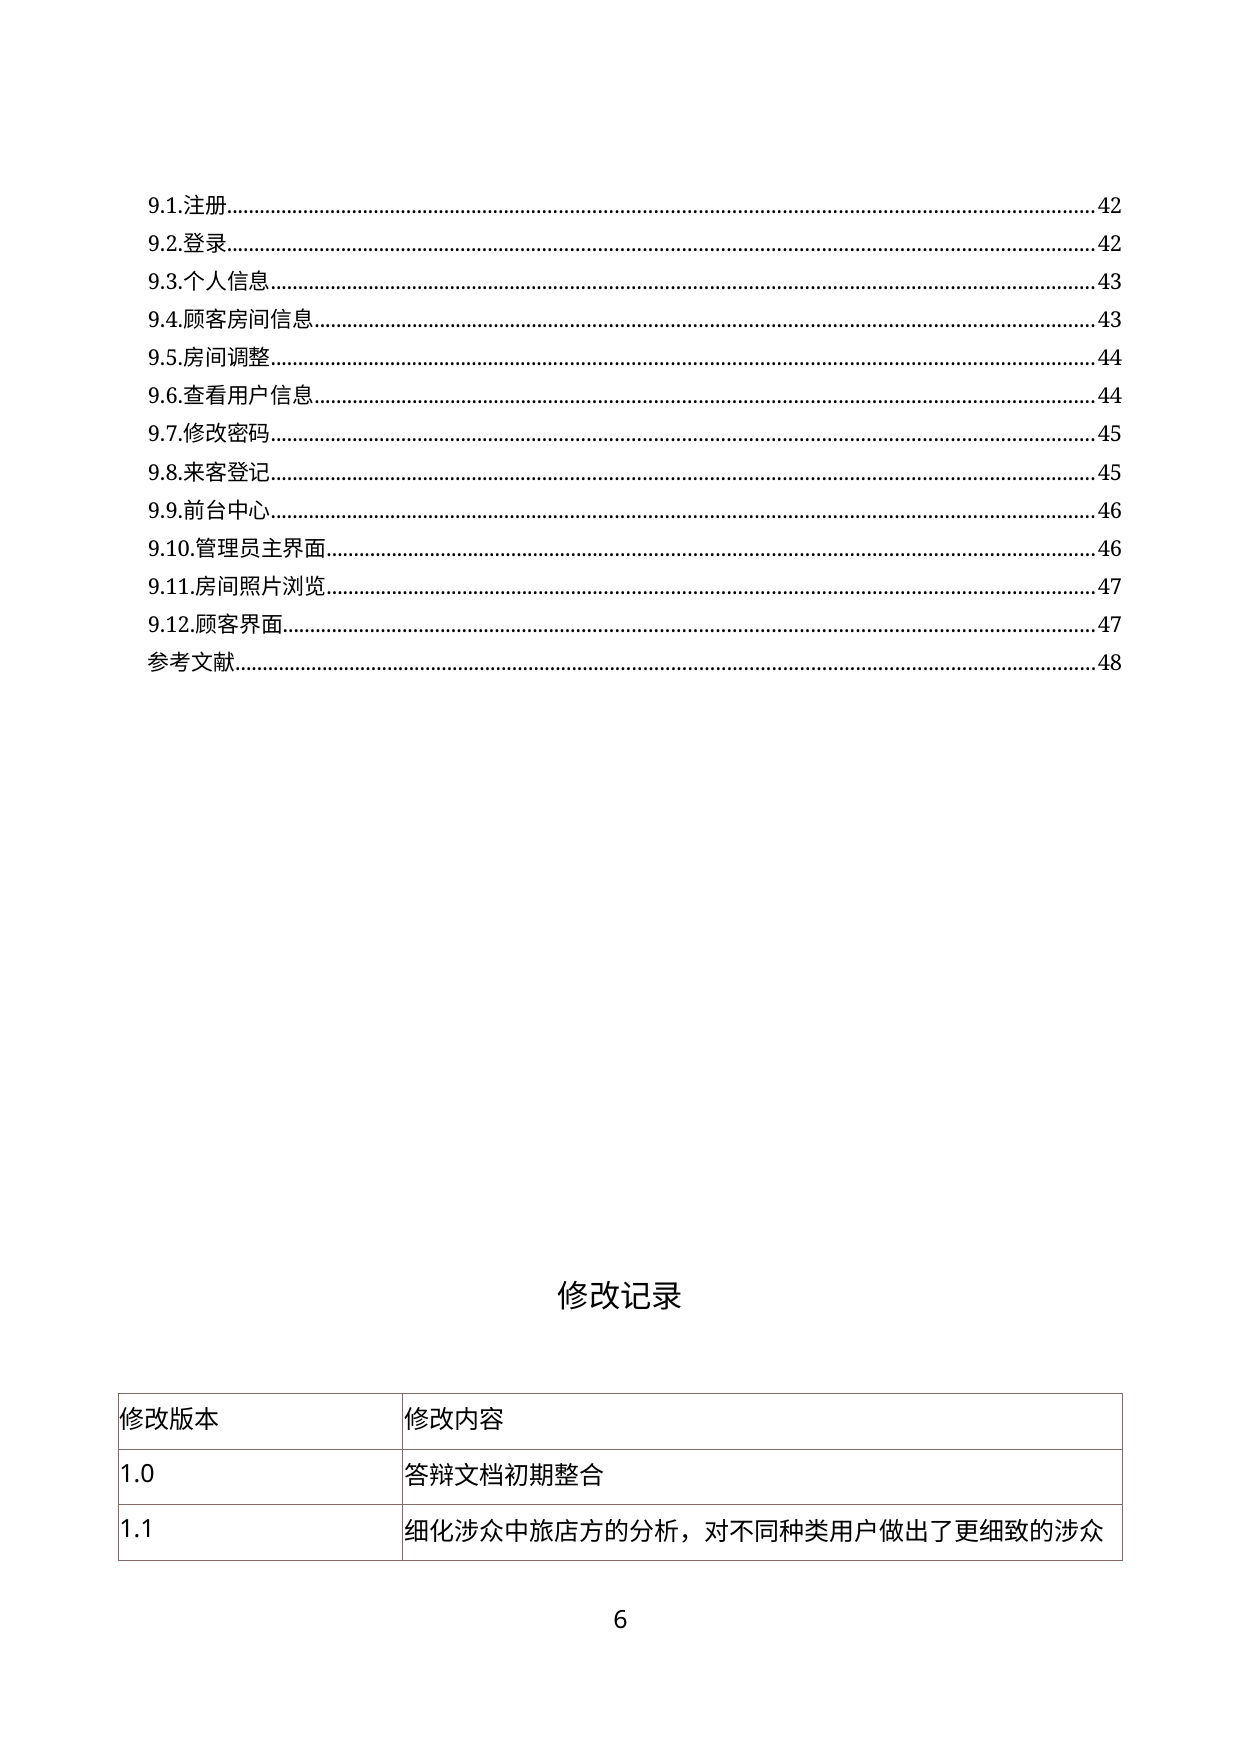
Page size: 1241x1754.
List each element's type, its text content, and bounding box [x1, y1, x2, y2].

text 9.3.个人信息 43 [148, 264, 1122, 296]
table_cell 1.1 [119, 1505, 402, 1560]
text 9.12.顾客界面 47 [148, 607, 1122, 639]
table_cell 细化涉众中旅店方的分析，对不同种类用户做出了更细致的涉众 [403, 1505, 1122, 1560]
table_cell 1.0 [119, 1450, 402, 1504]
table_cell 答辩文档初期整合 [403, 1450, 1122, 1504]
text 9.10.管理员主界面 46 [148, 531, 1122, 562]
text 9.8.来客登记 45 [148, 454, 1122, 486]
text 参考文献 48 [148, 645, 1122, 677]
table_header 修改内容 [403, 1394, 1122, 1448]
text 修改记录 [118, 1271, 1122, 1317]
text 9.6.查看用户信息 44 [148, 378, 1122, 410]
text 9.4.顾客房间信息 43 [148, 302, 1122, 334]
text 9.5.房间调整 44 [148, 340, 1122, 372]
text 9.1.注册 42 [148, 188, 1122, 219]
text 9.7.修改密码 45 [148, 416, 1122, 448]
text 9.11.房间照片浏览 47 [148, 569, 1122, 601]
table_header 修改版本 [119, 1394, 402, 1448]
text 9.2.登录 42 [148, 226, 1122, 257]
text 9.9.前台中心 46 [148, 493, 1122, 524]
